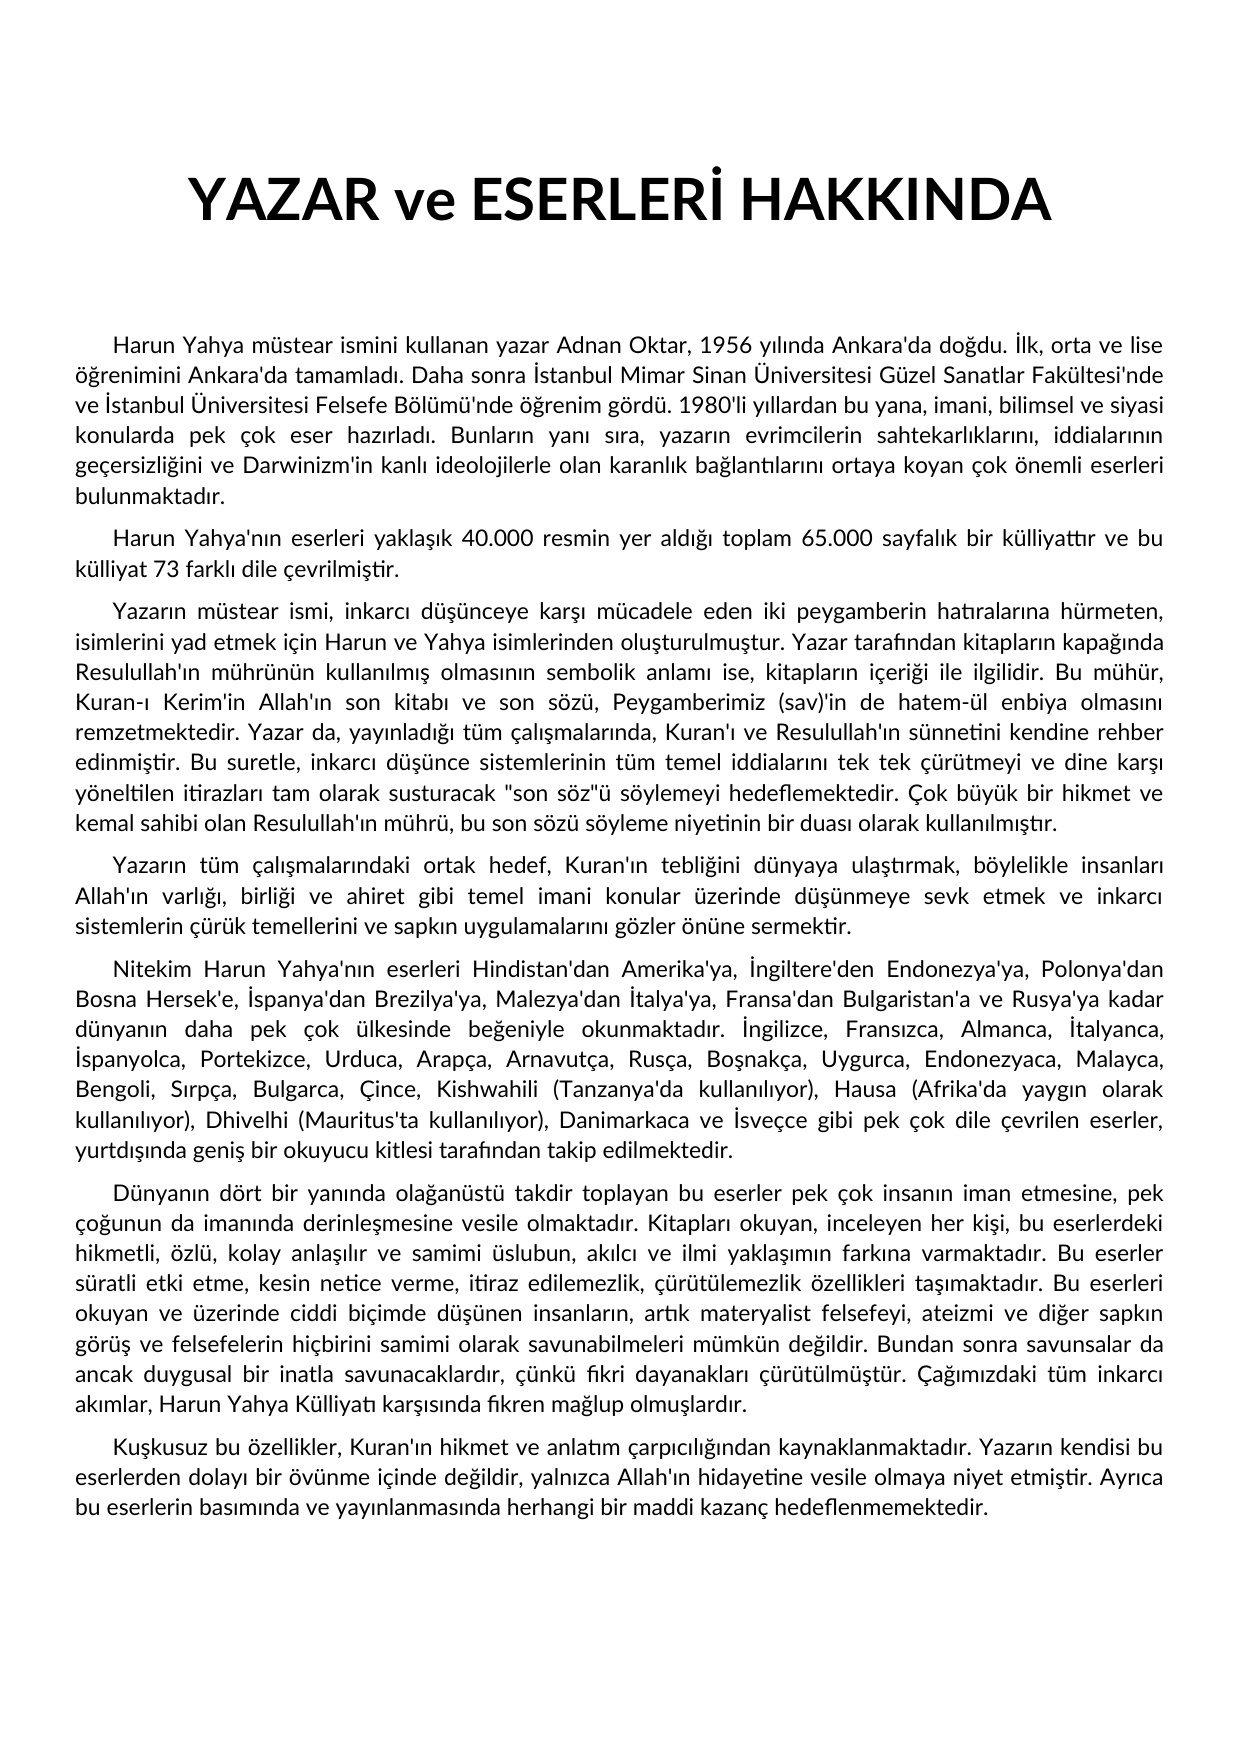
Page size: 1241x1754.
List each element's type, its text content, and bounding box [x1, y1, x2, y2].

text Harun Yahya'nın eserleri yaklaşık 40.000 resmin yer aldığı toplam 65.000 sayfalık bir külliyattır ve bu külliyat 73 farklı dile çevrilmiştir. [75, 524, 1165, 582]
text Yazarın tüm çalışmalarındaki ortak hedef, Kuran'ın tebliğini dünyaya ulaştırmak, böylelikle insanları Allah'ın varlığı, birliği ve ahiret gibi temel imani konular üzerinde düşünmeye sevk etmek ve inkarcı sistemlerin çürük temellerini ve sapkın uygulamalarını gözler önüne sermektir. [75, 851, 1165, 939]
text Dünyanın dört bir yanında olağanüstü takdir toplayan bu eserler pek çok insanın iman etmesine, pek çoğunun da imanında derinleşmesine vesile olmaktadır. Kitapları okuyan, inceleyen her kişi, bu eserlerdeki hikmetli, özlü, kolay anlaşılır ve samimi üslubun, akılcı ve ilmi yaklaşımın farkına varmaktadır. Bu eserler süratli etki etme, kesin netice verme, itiraz edilemezlik, çürütülemezlik özellikleri taşımaktadır. Bu eserleri okuyan ve üzerinde ciddi biçimde düşünen insanların, artık materyalist felsefeyi, ateizmi ve diğer sapkın görüş ve felsefelerin hiçbirini samimi olarak savunabilmeleri mümkün değildir. Bundan sonra savunsalar da ancak duygusal bir inatla savunacaklardır, çünkü fikri dayanakları çürütülmüştür. Çağımızdaki tüm inkarcı akımlar, Harun Yahya Külliyatı karşısında fikren mağlup olmuşlardır. [75, 1178, 1165, 1417]
text Nitekim Harun Yahya'nın eserleri Hindistan'dan Amerika'ya, İngiltere'den Endonezya'ya, Polonya'dan Bosna Hersek'e, İspanya'dan Brezilya'ya, Malezya'dan İtalya'ya, Fransa'dan Bulgaristan'a ve Rusya'ya kadar dünyanın daha pek çok ülkesinde beğeniyle okunmaktadır. İngilizce, Fransızca, Almanca, İtalyanca, İspanyolca, Portekizce, Urduca, Arapça, Arnavutça, Rusça, Boşnakça, Uygurca, Endonezyaca, Malayca, Bengoli, Sırpça, Bulgarca, Çince, Kishwahili (Tanzanya'da kullanılıyor), Hausa (Afrika'da yaygın olarak kullanılıyor), Dhivelhi (Mauritus'ta kullanılıyor), Danimarkaca ve İsveçce gibi pek çok dile çevrilen eserler, yurtdışında geniş bir okuyucu kitlesi tarafından takip edilmektedir. [75, 954, 1165, 1163]
text Yazarın müstear ismi, inkarcı düşünceye karşı mücadele eden iki peygamberin hatıralarına hürmeten, isimlerini yad etmek için Harun ve Yahya isimlerinden oluşturulmuştur. Yazar tarafından kitapların kapağında Resulullah'ın mührünün kullanılmış olmasının sembolik anlamı ise, kitapların içeriği ile ilgilidir. Bu mühür, Kuran-ı Kerim'in Allah'ın son kitabı ve son sözü, Peygamberimiz (sav)'in de hatem-ül enbiya olmasını remzetmektedir. Yazar da, yayınladığı tüm çalışmalarında, Kuran'ı ve Resulullah'ın sünnetini kendine rehber edinmiştir. Bu suretle, inkarcı düşünce sistemlerinin tüm temel iddialarını tek tek çürütmeyi ve dine karşı yöneltilen itirazları tam olarak susturacak "son söz"ü söylemeyi hedeflemektedir. Çok büyük bir hikmet ve kemal sahibi olan Resulullah'ın mührü, bu son sözü söyleme niyetinin bir duası olarak kullanılmıştır. [75, 597, 1165, 836]
text Kuşkusuz bu özellikler, Kuran'ın hikmet ve anlatım çarpıcılığından kaynaklanmaktadır. Yazarın kendisi bu eserlerden dolayı bir övünme içinde değildir, yalnızca Allah'ın hidayetine vesile olmaya niyet etmiştir. Ayrıca bu eserlerin basımında ve yayınlanmasında herhangi bir maddi kazanç hedeflenmemektedir. [75, 1432, 1165, 1520]
subtitle YAZAR ve ESERLERİ HAKKINDA [75, 162, 1165, 232]
text Harun Yahya müstear ismini kullanan yazar Adnan Oktar, 1956 yılında Ankara'da doğdu. İlk, orta ve lise öğrenimini Ankara'da tamamladı. Daha sonra İstanbul Mimar Sinan Üniversitesi Güzel Sanatlar Fakültesi'nde ve İstanbul Üniversitesi Felsefe Bölümü'nde öğrenim gördü. 1980'li yıllardan bu yana, imani, bilimsel ve siyasi konularda pek çok eser hazırladı. Bunların yanı sıra, yazarın evrimcilerin sahtekarlıklarını, iddialarının geçersizliğini ve Darwinizm'in kanlı ideolojilerle olan karanlık bağlantılarını ortaya koyan çok önemli eserleri bulunmaktadır. [75, 330, 1165, 509]
